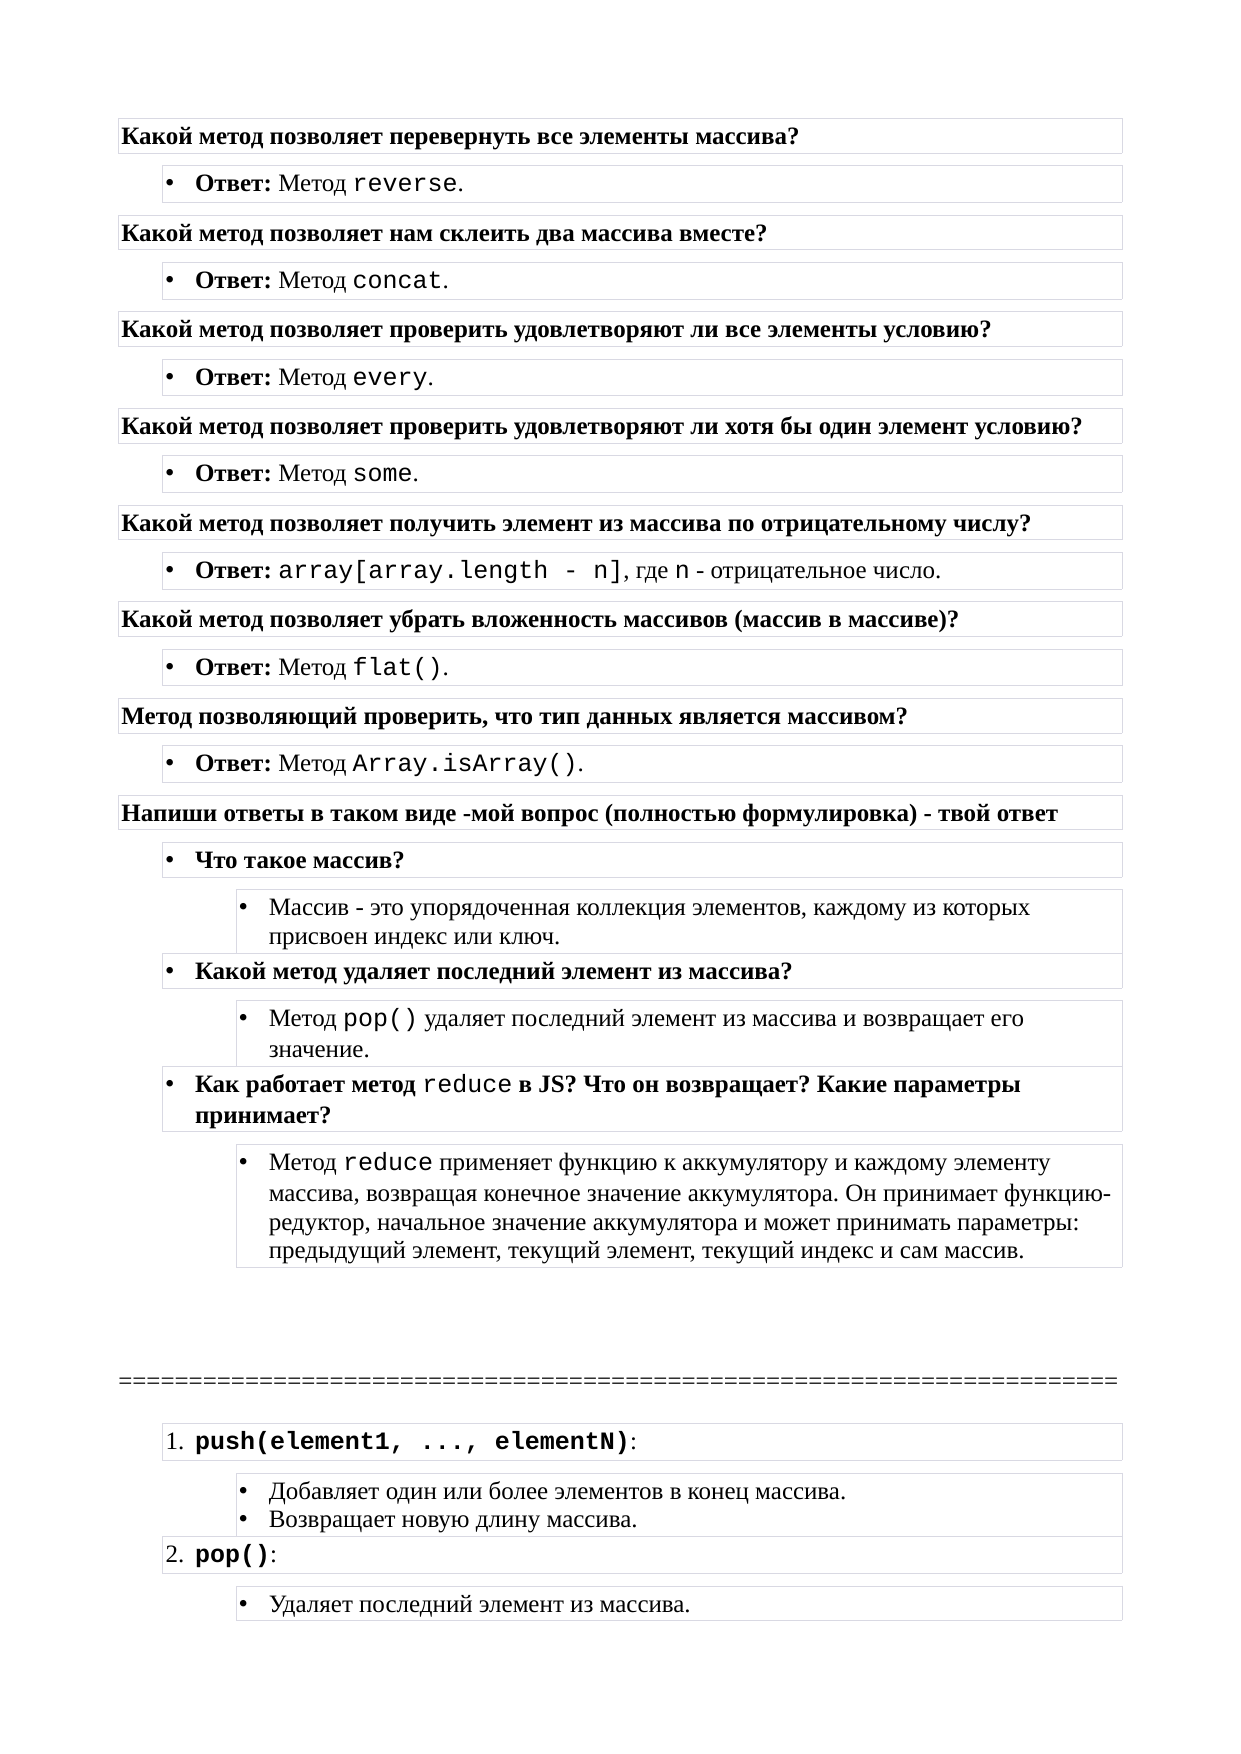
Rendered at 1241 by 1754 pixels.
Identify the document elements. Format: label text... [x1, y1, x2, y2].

list Ответ: Метод flat(). [163, 650, 1122, 685]
text Какой метод позволяет убрать вложенность массивов (массив в массиве)? [119, 602, 1122, 636]
list Метод pop() удаляет последний элемент из массива и возвращает его значение. [237, 1001, 1122, 1066]
text Какой метод позволяет перевернуть все элементы массива? [119, 119, 1122, 153]
list Ответ: Метод reverse. [163, 166, 1122, 202]
text Какой метод позволяет нам склеить два массива вместе? [119, 216, 1122, 249]
text Какой метод позволяет проверить удовлетворяют ли все элементы условию? [119, 312, 1122, 346]
list Ответ: Метод some. [163, 456, 1122, 492]
list Ответ: Метод concat. [163, 263, 1122, 299]
list Ответ: Метод Array.isArray(). [163, 746, 1122, 782]
list Метод reduce применяет функцию к аккумулятору и каждому элементу массива, возвращая конечное значение аккумулятора. Он принимает функцию-редуктор, начальное значение аккумулятора и может принимать параметры: предыдущий элемент, текущий элемент, текущий индекс и сам массив. [237, 1145, 1122, 1267]
list Что такое массив? [163, 843, 1122, 877]
list Ответ: Метод every. [163, 360, 1122, 395]
text Метод позволяющий проверить, что тип данных является массивом? [119, 699, 1122, 733]
list Ответ: array[array.length - n], где n - отрицательное число. [163, 553, 1122, 589]
list Удаляет последний элемент из массива. [237, 1587, 1122, 1620]
list Как работает метод reduce в JS? Что он возвращает? Какие параметры принимает? [163, 1067, 1122, 1131]
list Добавляет один или более элементов в конец массива. [237, 1474, 1122, 1501]
list pop(): [163, 1537, 1122, 1573]
text Напиши ответы в таком виде -мой вопрос (полностью формулировка) - твой ответ [119, 796, 1122, 829]
list Возвращает новую длину массива. [237, 1501, 1122, 1536]
list Массив - это упорядоченная коллекция элементов, каждому из которых присвоен индекс или ключ. [237, 890, 1122, 953]
list push(element1, ..., elementN): [163, 1424, 1122, 1460]
text Какой метод позволяет проверить удовлетворяют ли хотя бы один элемент условию? [119, 409, 1122, 443]
text Какой метод позволяет получить элемент из массива по отрицательному числу? [119, 506, 1122, 539]
list Какой метод удаляет последний элемент из массива? [163, 954, 1122, 988]
text ======================================================================= [118, 1366, 1122, 1394]
